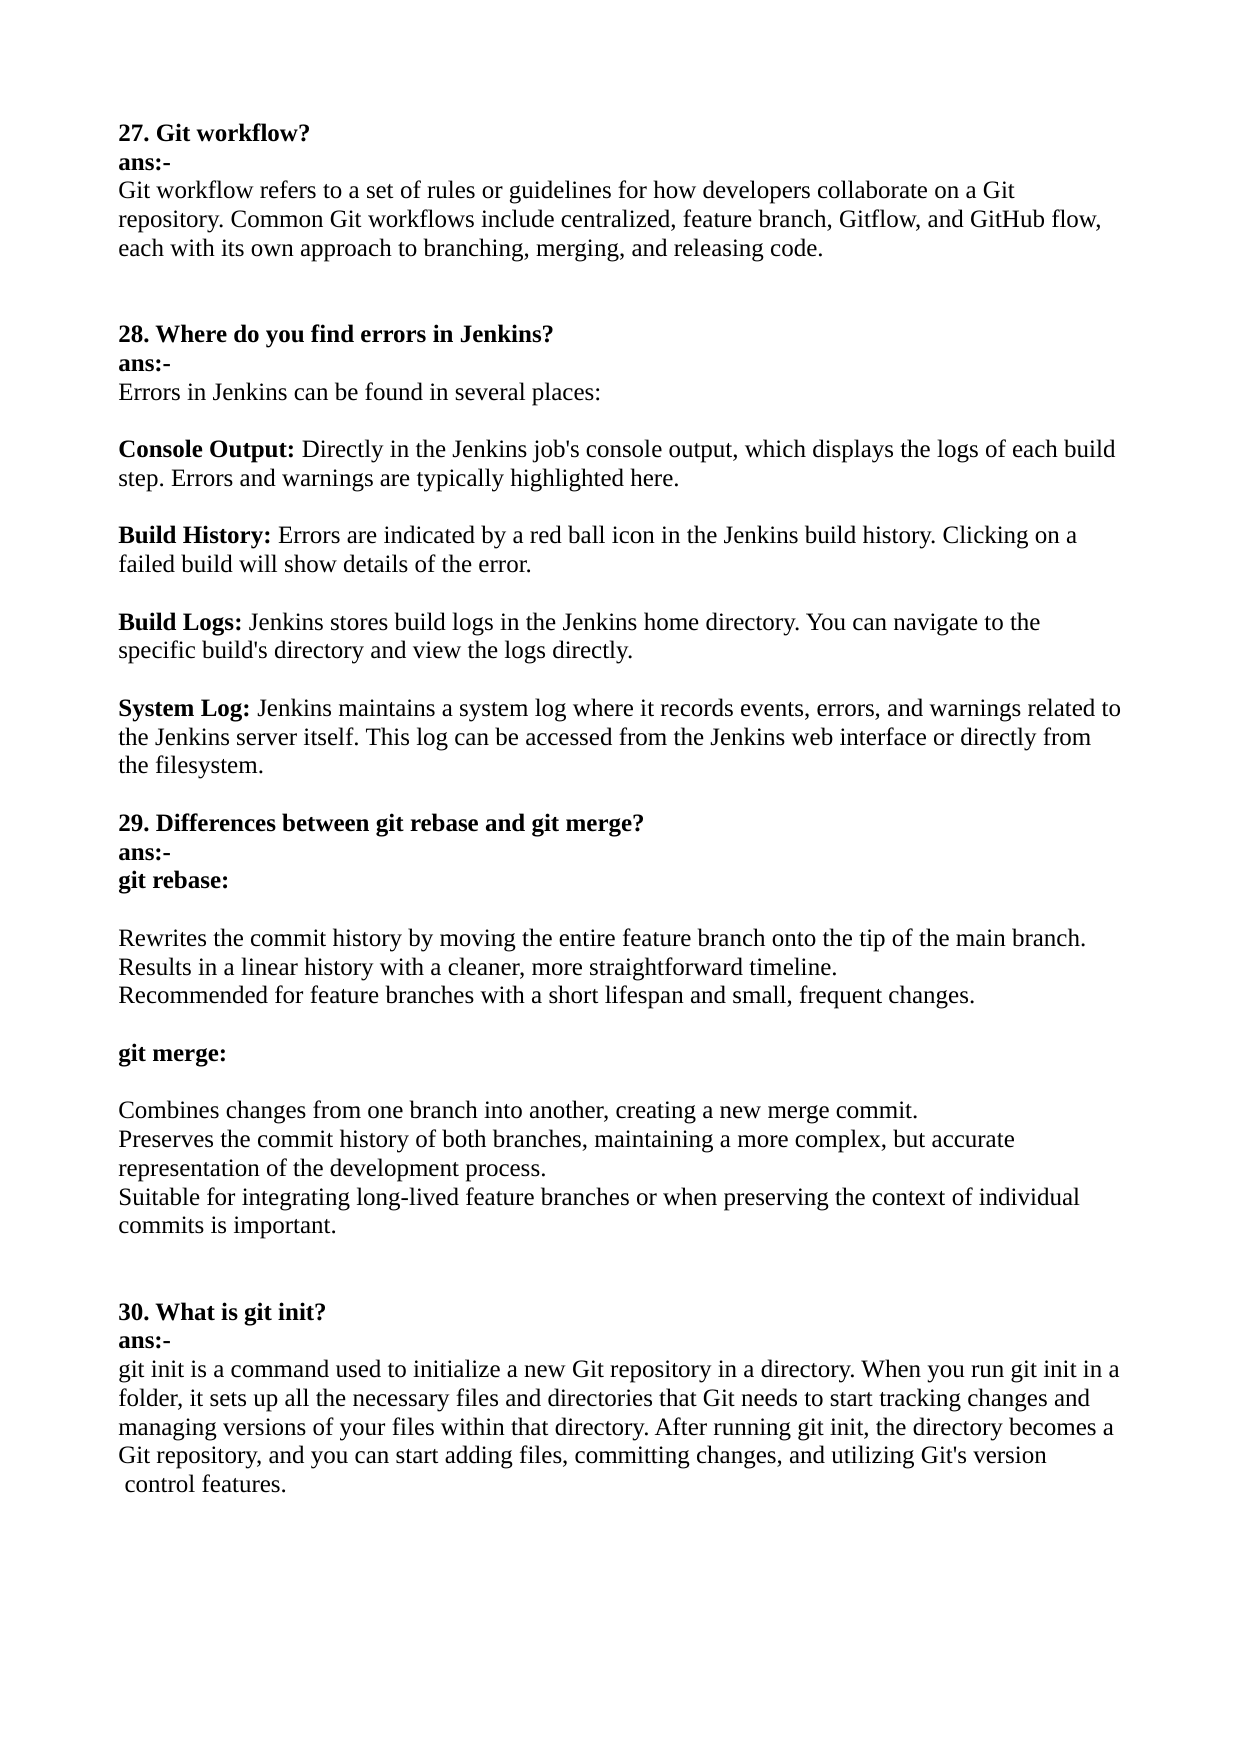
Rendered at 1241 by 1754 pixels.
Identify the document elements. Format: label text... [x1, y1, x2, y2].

text System Log: Jenkins maintains a system log where it records events, errors, and warnings related to the Jenkins server itself. This log can be accessed from the Jenkins web interface or directly from the filesystem. [118, 693, 1122, 779]
text Build Logs: Jenkins stores build logs in the Jenkins home directory. You can navigate to the specific build's directory and view the logs directly. [118, 607, 1122, 664]
text Preserves the commit history of both branches, maintaining a more complex, but accurate representation of the development process. [118, 1124, 1122, 1182]
text Build History: Errors are indicated by a red ball icon in the Jenkins build history. Clicking on a failed build will show details of the error. [118, 521, 1122, 578]
text git init is a command used to initialize a new Git repository in a directory. When you run git init in a folder, it sets up all the necessary files and directories that Git needs to start tracking changes and managing versions of your files within that directory. After running git init, the directory becomes a Git repository, and you can start adding files, committing changes, and utilizing Git's version [118, 1354, 1122, 1469]
text 28. Where do you find errors in Jenkins? [118, 319, 1122, 348]
text ans:- [118, 837, 1122, 866]
text Combines changes from one branch into another, creating a new merge commit. [118, 1096, 1122, 1124]
text ans:- [118, 348, 1122, 377]
text ans:- [118, 147, 1122, 176]
text control features. [118, 1469, 1122, 1498]
text git merge: [118, 1038, 1122, 1067]
text Results in a linear history with a cleaner, more straightforward timeline. [118, 952, 1122, 981]
text 30. What is git init? [118, 1297, 1122, 1326]
text Rewrites the commit history by moving the entire feature branch onto the tip of the main branch. [118, 923, 1122, 952]
text git rebase: [118, 866, 1122, 894]
text Git workflow refers to a set of rules or guidelines for how developers collaborate on a Git repository. Common Git workflows include centralized, feature branch, Gitflow, and GitHub flow, each with its own approach to branching, merging, and releasing code. [118, 176, 1122, 262]
text Suitable for integrating long-lived feature branches or when preserving the context of individual commits is important. [118, 1182, 1122, 1239]
text 29. Differences between git rebase and git merge? [118, 808, 1122, 837]
text Console Output: Directly in the Jenkins job's console output, which displays the logs of each build step. Errors and warnings are typically highlighted here. [118, 434, 1122, 492]
text ans:- [118, 1326, 1122, 1354]
text Recommended for feature branches with a short lifespan and small, frequent changes. [118, 981, 1122, 1009]
text 27. Git workflow? [118, 118, 1122, 147]
text Errors in Jenkins can be found in several places: [118, 377, 1122, 406]
